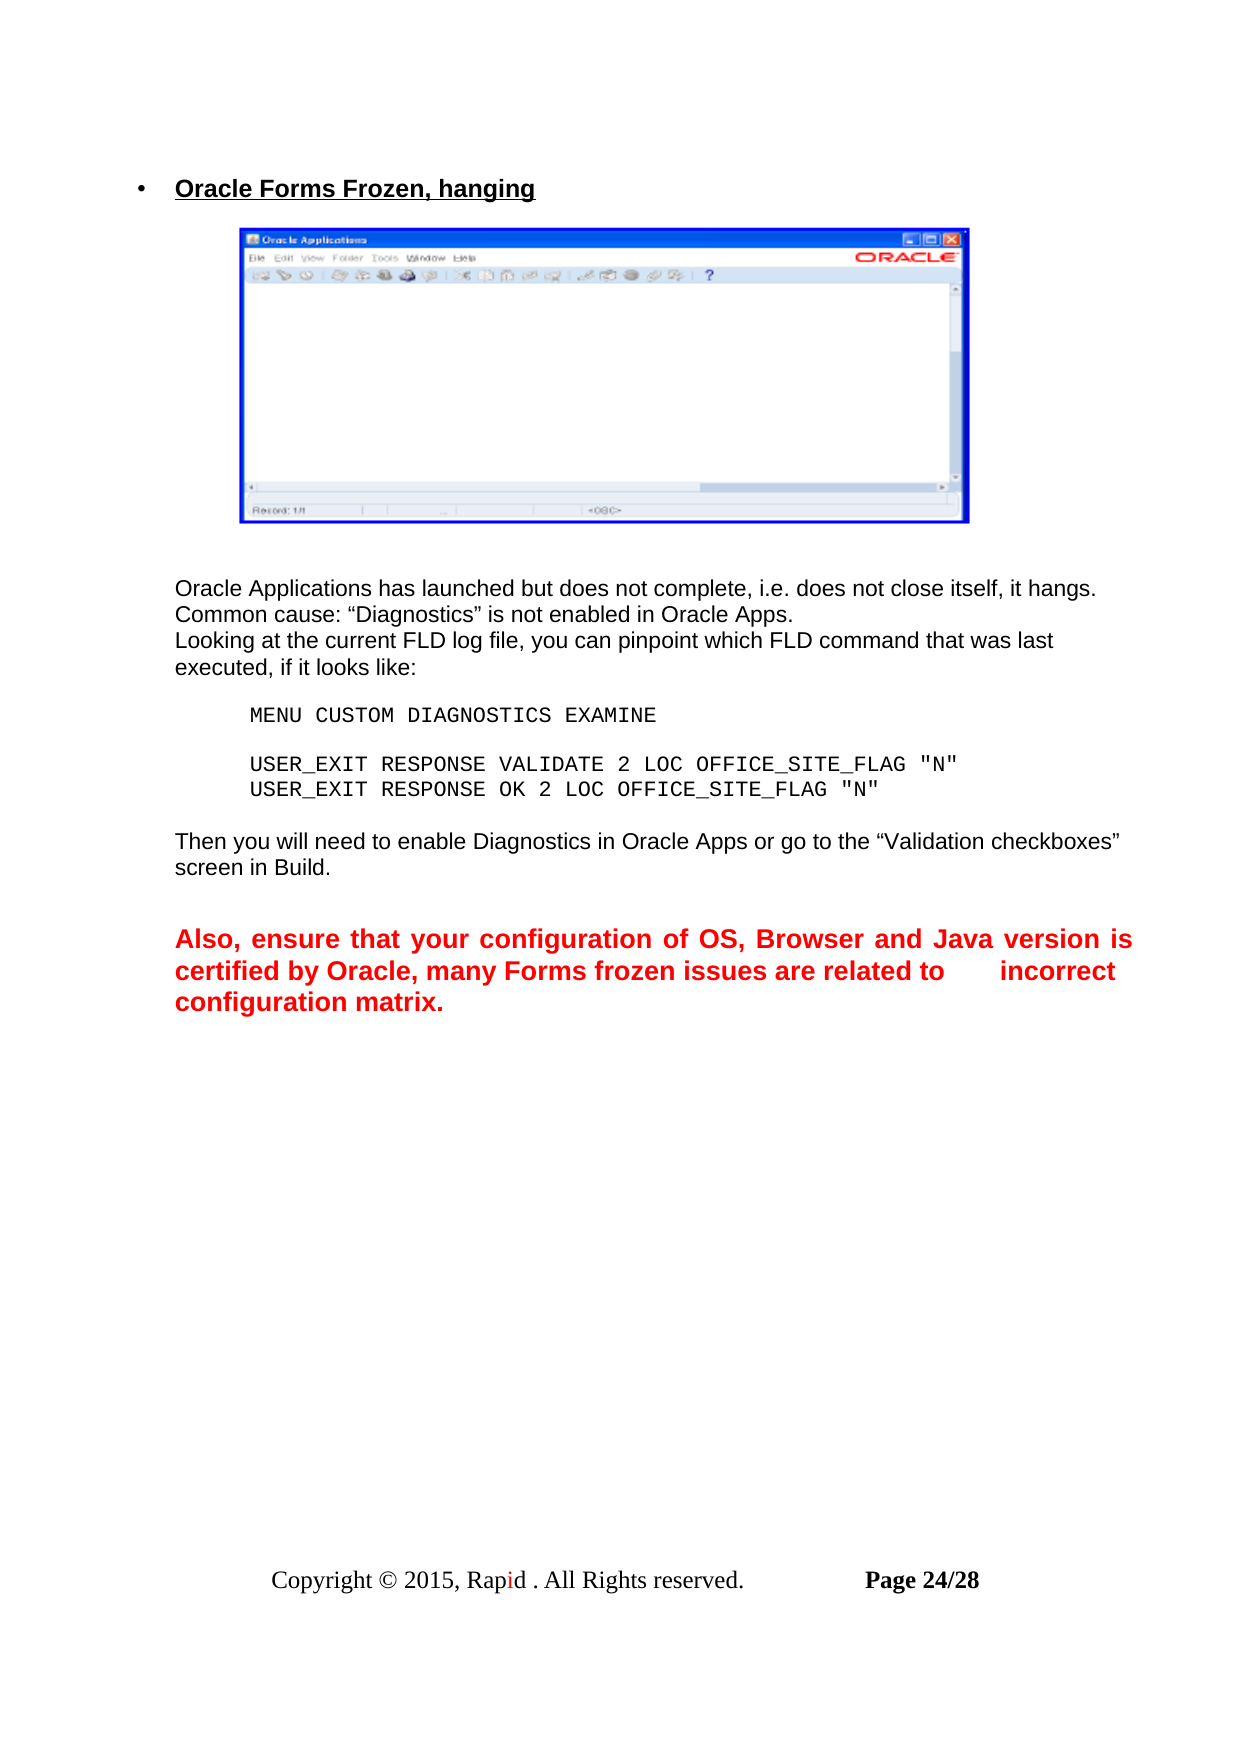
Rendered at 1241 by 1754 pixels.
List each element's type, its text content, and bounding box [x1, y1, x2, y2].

text USER_EXIT RESPONSE VALIDATE 2 LOC OFFICE_SITE_FLAG "N" [249, 753, 1144, 778]
text Then you will need to enable Diagnostics in Oracle Apps or go to the “Validation checkboxes” screen in Build. [99, 828, 1144, 880]
picture [233, 226, 980, 530]
text MENU CUSTOM DIAGNOSTICS EXAMINE [249, 704, 1144, 728]
text Common cause: “Diagnostics” is not enabled in Oracle Apps. [99, 601, 1144, 627]
list Oracle Forms Frozen, hanging [137, 174, 1144, 203]
text Also, ensure that your configuration of OS, Browser and Java version is certified by Oracle, many Forms frozen issues are related to incorrect configuration matrix. [137, 923, 1144, 1017]
text Looking at the current FLD log file, you can pinpoint which FLD command that was last executed, if it looks like: [99, 627, 1144, 680]
text Oracle Applications has launched but does not complete, i.e. does not close itself, it hangs. [99, 575, 1144, 601]
text USER_EXIT RESPONSE OK 2 LOC OFFICE_SITE_FLAG "N" [249, 778, 1144, 803]
